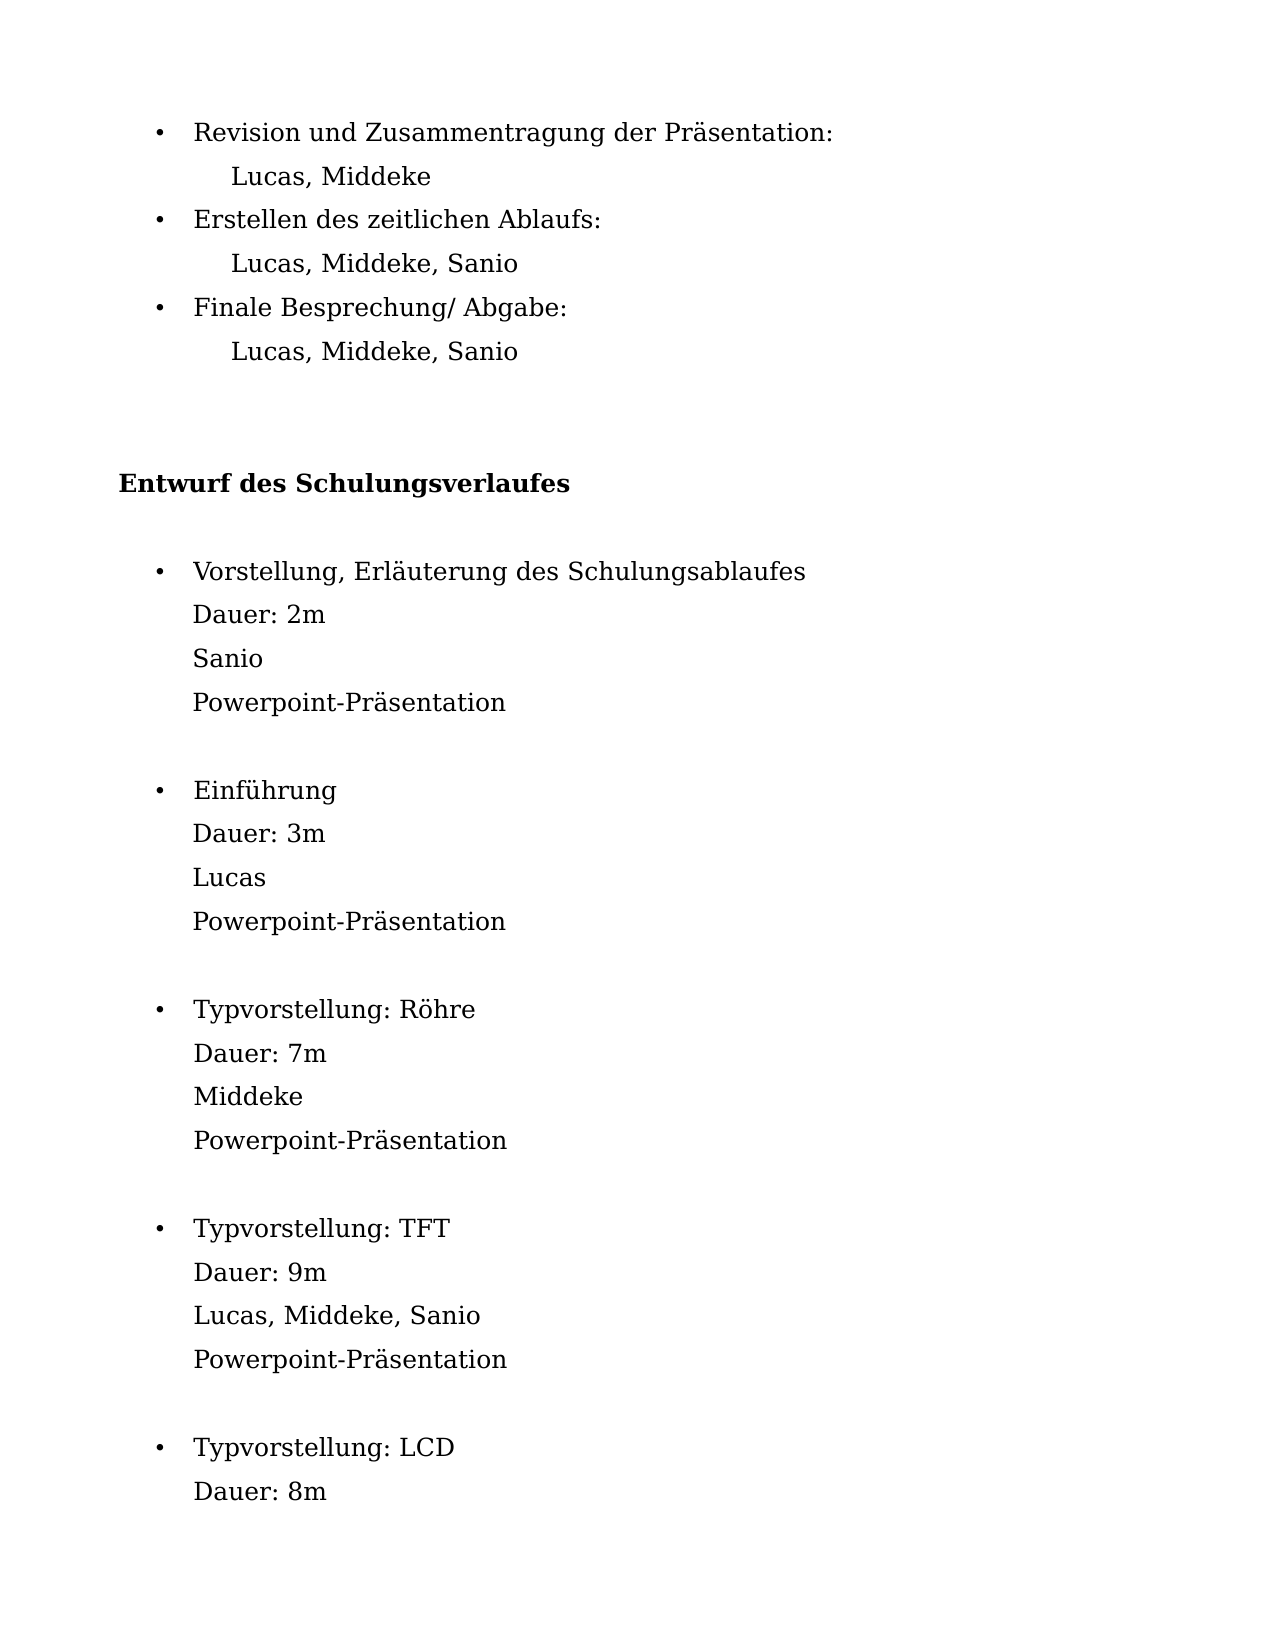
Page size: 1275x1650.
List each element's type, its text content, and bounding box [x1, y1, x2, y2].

list Typvorstellung: Röhre [156, 995, 1157, 1024]
text Sanio [118, 644, 1157, 673]
list Finale Besprechung/ Abgabe: [156, 293, 1157, 322]
list Middeke [156, 1082, 1157, 1112]
list Powerpoint-Präsentation [156, 1345, 1157, 1374]
list Einführung [156, 776, 1157, 805]
list Vorstellung, Erläuterung des Schulungsablaufes [156, 557, 1157, 586]
list Typvorstellung: TFT [156, 1214, 1157, 1243]
list Dauer: 8m [156, 1477, 1157, 1506]
text Powerpoint-Präsentation [118, 907, 1157, 936]
text Entwurf des Schulungsverlaufes [118, 469, 1157, 498]
list Lucas, Middeke, Sanio [193, 249, 1157, 278]
list Lucas, Middeke, Sanio [156, 1302, 1157, 1331]
text Lucas [118, 863, 1157, 893]
list Erstellen des zeitlichen Ablaufs: [156, 206, 1157, 235]
text Powerpoint-Präsentation [118, 688, 1157, 717]
list Dauer: 7m [156, 1039, 1157, 1068]
list Revision und Zusammentragung der Präsentation: [156, 118, 1157, 147]
list Powerpoint-Präsentation [156, 1126, 1157, 1155]
list Lucas, Middeke [193, 162, 1157, 191]
list Lucas, Middeke, Sanio [193, 337, 1157, 366]
text Dauer: 3m [118, 820, 1157, 849]
list Typvorstellung: LCD [156, 1433, 1157, 1462]
text Dauer: 2m [118, 601, 1157, 630]
list Dauer: 9m [156, 1258, 1157, 1287]
